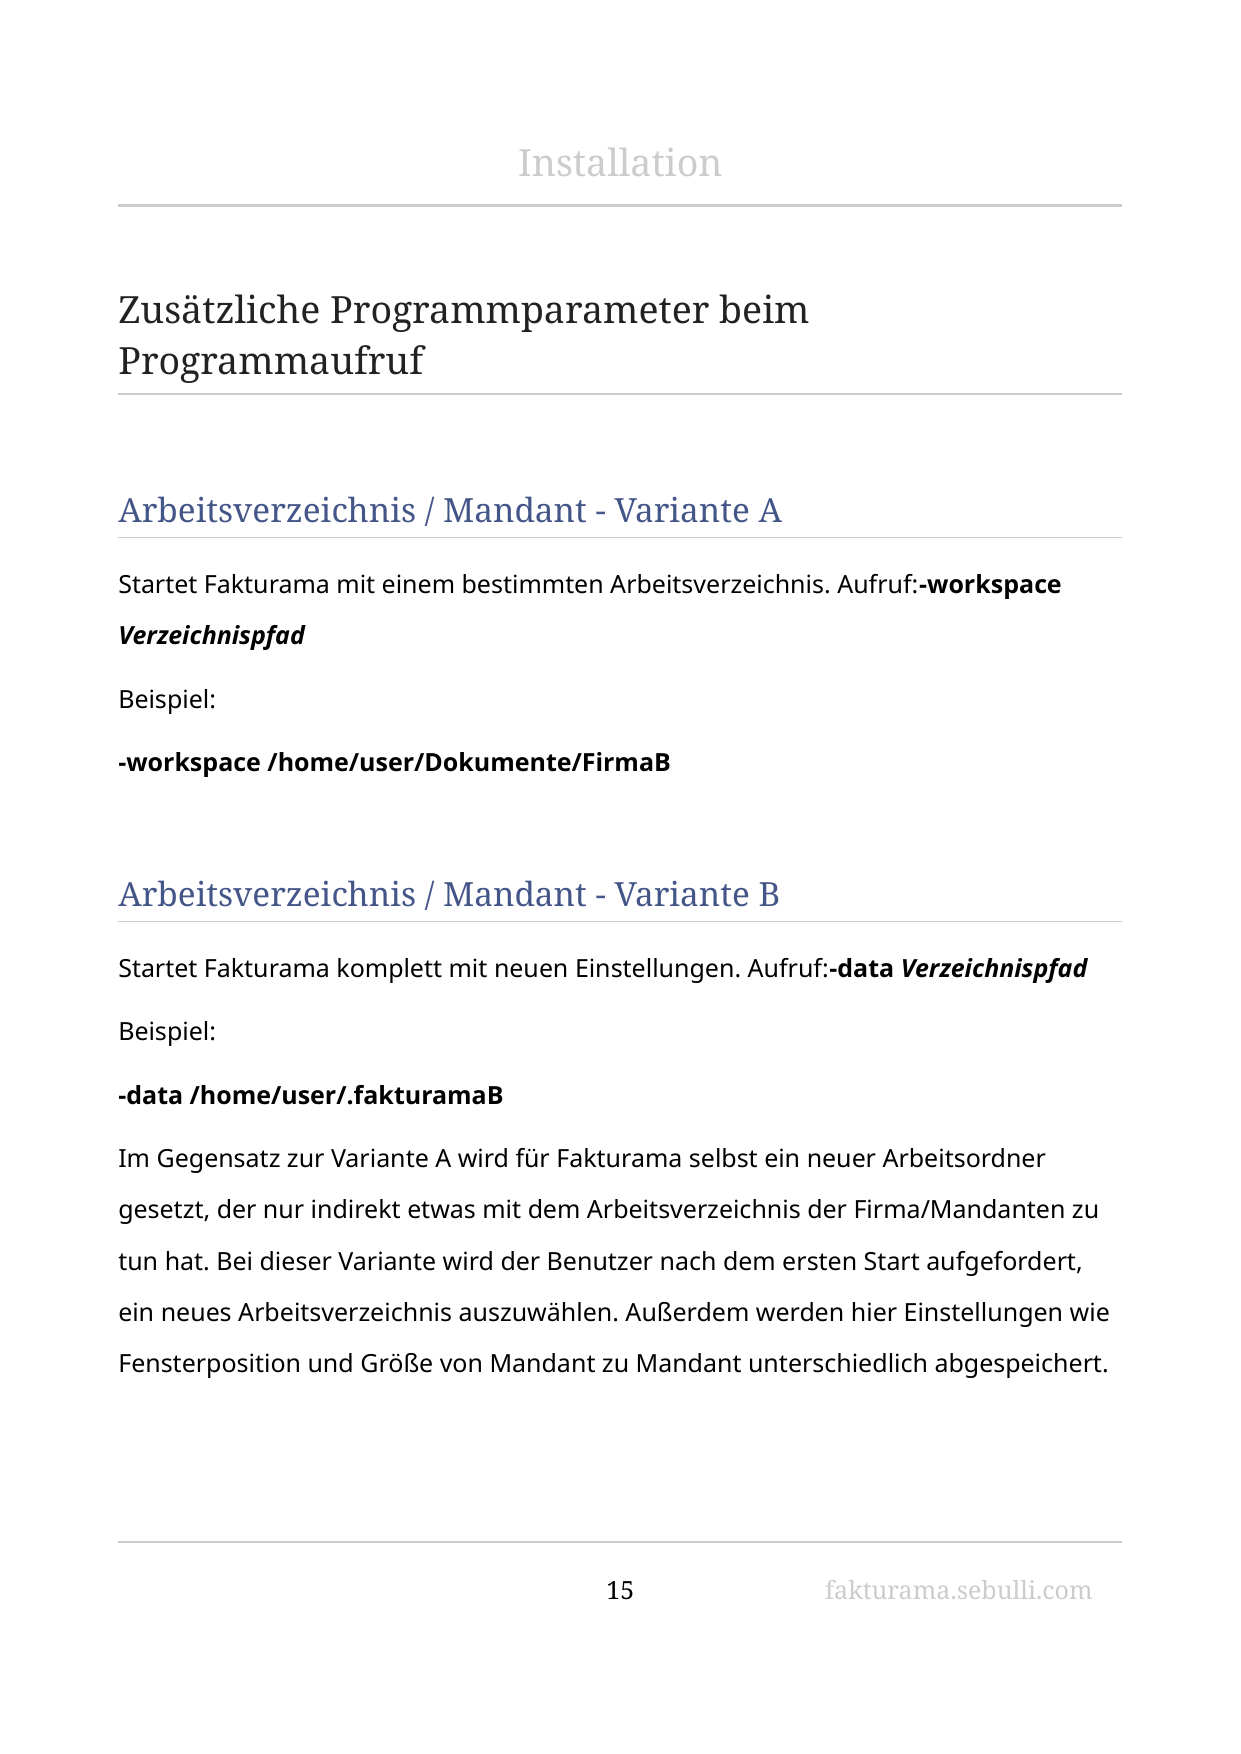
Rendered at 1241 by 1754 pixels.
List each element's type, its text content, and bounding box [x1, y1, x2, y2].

subtitle Arbeitsverzeichnis / Mandant - Variante A [118, 487, 1122, 537]
subtitle Arbeitsverzeichnis / Mandant - Variante B [118, 871, 1122, 921]
text Startet Fakturama komplett mit neuen Einstellungen. Aufruf:-data Verzeichnispfad [118, 951, 1122, 984]
text Beispiel: [118, 681, 1122, 715]
text Startet Fakturama mit einem bestimmten Arbeitsverzeichnis. Aufruf:-workspace Verzeichnispfad [118, 567, 1122, 652]
text -data /home/user/.fakturamaB [118, 1078, 1122, 1112]
text Im Gegensatz zur Variante A wird für Fakturama selbst ein neuer Arbeitsordner gesetzt, der nur indirekt etwas mit dem Arbeitsverzeichnis der Firma/Mandanten zu tun hat. Bei dieser Variante wird der Benutzer nach dem ersten Start aufgefordert, ein neues Arbeitsverzeichnis auszuwählen. Außerdem werden hier Einstellungen wie Fensterposition und Größe von Mandant zu Mandant unterschiedlich abgespeichert. [118, 1141, 1122, 1379]
text -workspace /home/user/Dokumente/FirmaB [118, 745, 1122, 779]
text Beispiel: [118, 1014, 1122, 1048]
subtitle Zusätzliche Programmparameter beim Programmaufruf [118, 283, 1122, 393]
